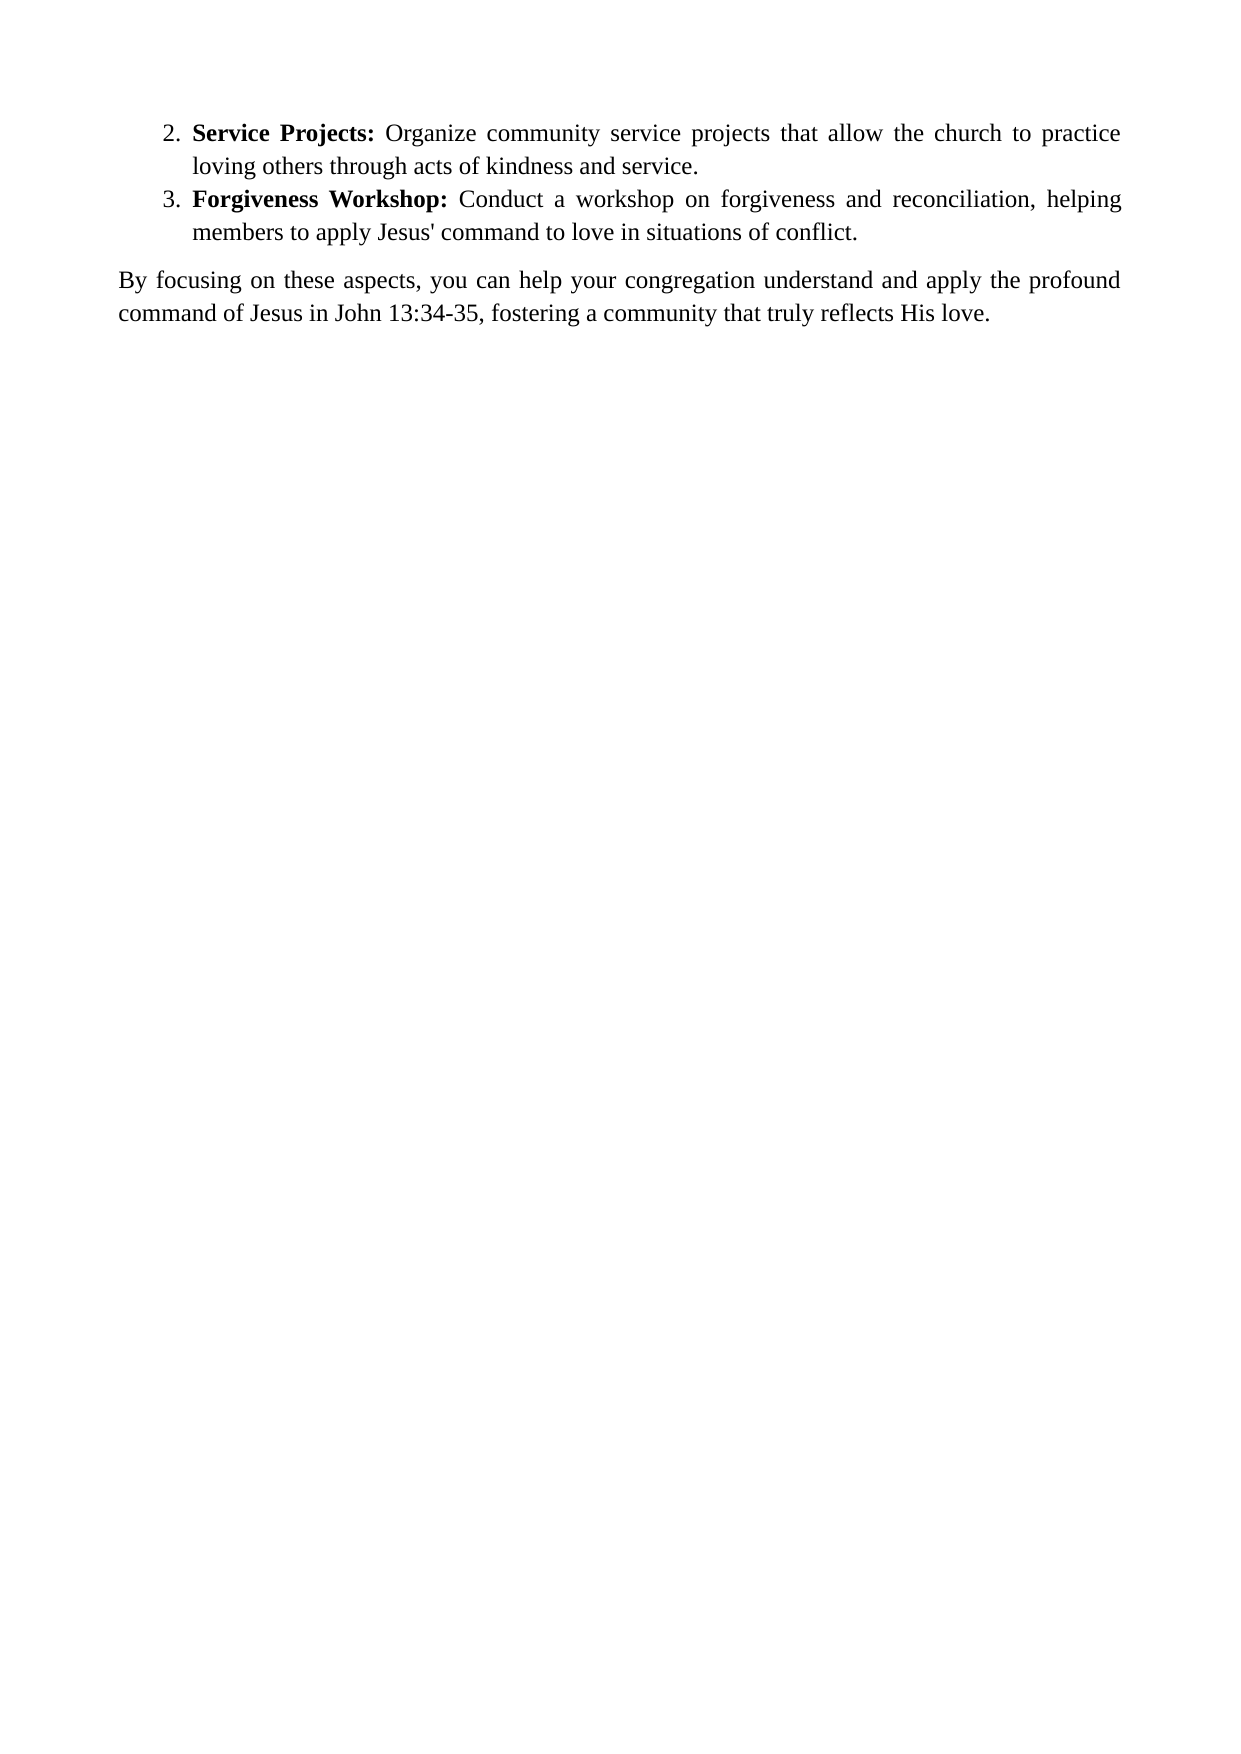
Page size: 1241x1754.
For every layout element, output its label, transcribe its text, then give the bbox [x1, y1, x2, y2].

list Forgiveness Workshop: Conduct a workshop on forgiveness and reconciliation, helping members to apply Jesus' command to love in situations of conflict. [162, 184, 1122, 246]
list Service Projects: Organize community service projects that allow the church to practice loving others through acts of kindness and service. [162, 118, 1122, 180]
text By focusing on these aspects, you can help your congregation understand and apply the profound command of Jesus in John 13:34-35, fostering a community that truly reflects His love. [118, 265, 1122, 327]
